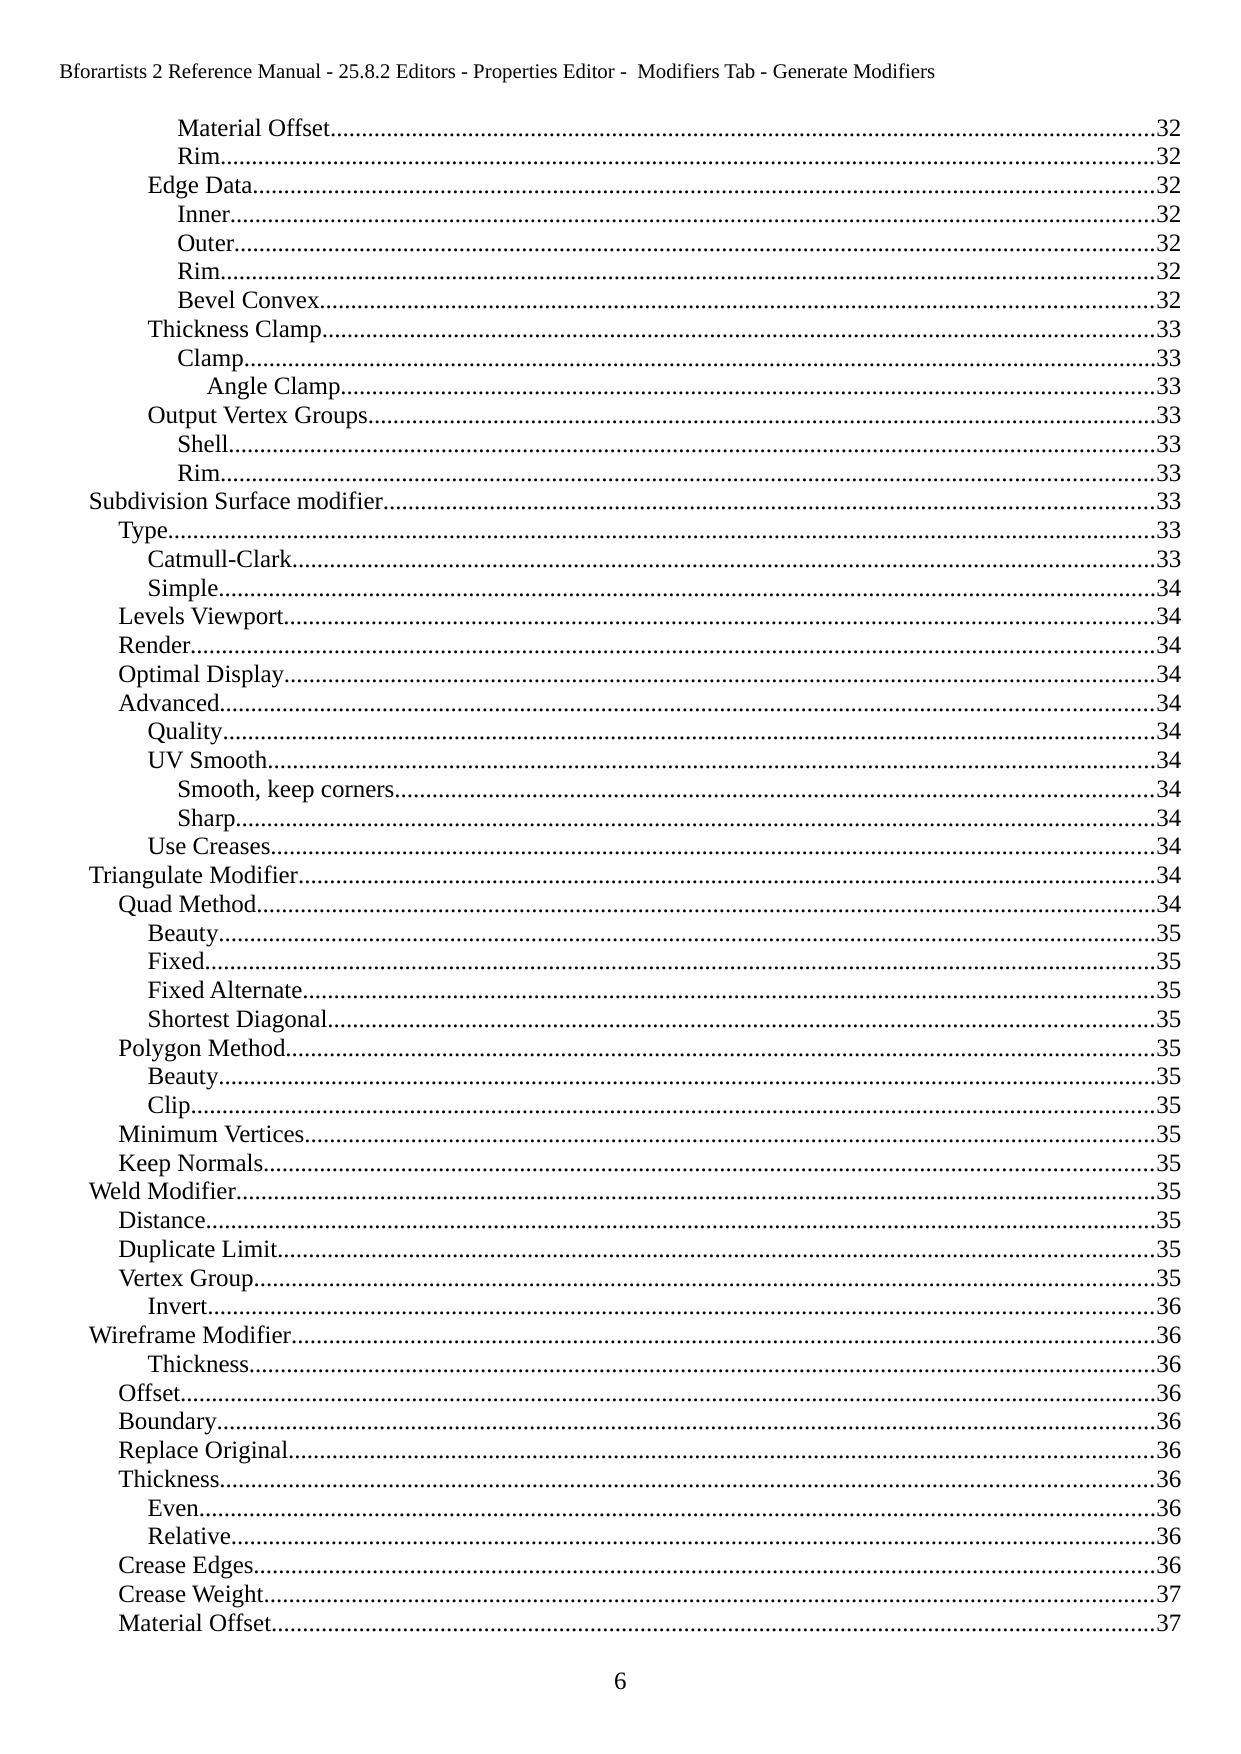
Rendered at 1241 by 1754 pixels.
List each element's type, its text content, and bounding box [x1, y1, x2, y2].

text UV Smooth 34 [147, 745, 1181, 774]
text Thickness Clamp 33 [147, 314, 1181, 343]
text Crease Edges 36 [118, 1550, 1181, 1579]
text Angle Clamp 33 [206, 371, 1181, 400]
text Bevel Convex 32 [177, 285, 1181, 314]
text Inner 32 [177, 199, 1181, 228]
text Boundary 36 [118, 1406, 1181, 1435]
text Subdivision Surface modifier 33 [88, 486, 1181, 515]
text Output Vertex Groups 33 [147, 400, 1181, 429]
text Edge Data 32 [147, 170, 1181, 199]
text Invert 36 [147, 1291, 1181, 1320]
text Polygon Method 35 [118, 1033, 1181, 1061]
text Fixed Alternate 35 [147, 975, 1181, 1004]
text Wireframe Modifier 36 [88, 1320, 1181, 1349]
text Rim 32 [177, 141, 1181, 170]
text Type 33 [118, 515, 1181, 544]
text Render 34 [118, 630, 1181, 659]
text Relative 36 [147, 1521, 1181, 1550]
text Shell 33 [177, 429, 1181, 458]
text Outer 32 [177, 228, 1181, 256]
text Minimum Vertices 35 [118, 1119, 1181, 1148]
text Vertex Group 35 [118, 1263, 1181, 1291]
text Shortest Diagonal 35 [147, 1004, 1181, 1033]
text Quality 34 [147, 716, 1181, 745]
text Replace Original 36 [118, 1435, 1181, 1464]
text Use Creases 34 [147, 831, 1181, 860]
text Simple 34 [147, 573, 1181, 601]
text Beauty 35 [147, 918, 1181, 946]
text Distance 35 [118, 1205, 1181, 1234]
text Optimal Display 34 [118, 659, 1181, 688]
text Triangulate Modifier 34 [88, 860, 1181, 889]
text Thickness 36 [147, 1349, 1181, 1378]
text Rim 33 [177, 458, 1181, 486]
text Clip 35 [147, 1090, 1181, 1119]
text Levels Viewport 34 [118, 601, 1181, 630]
text Smooth, keep corners 34 [177, 774, 1181, 803]
text Material Offset 37 [118, 1608, 1181, 1636]
text Beauty 35 [147, 1061, 1181, 1090]
text Rim 32 [177, 256, 1181, 285]
text Duplicate Limit 35 [118, 1234, 1181, 1263]
text Material Offset 32 [177, 113, 1181, 141]
text Keep Normals 35 [118, 1148, 1181, 1176]
text Weld Modifier 35 [88, 1176, 1181, 1205]
text Offset 36 [118, 1378, 1181, 1406]
text Clamp 33 [177, 343, 1181, 371]
text Sharp 34 [177, 803, 1181, 831]
text Crease Weight 37 [118, 1579, 1181, 1608]
text Fixed 35 [147, 946, 1181, 975]
text Advanced 34 [118, 688, 1181, 716]
text Quad Method 34 [118, 889, 1181, 918]
text Thickness 36 [118, 1464, 1181, 1493]
text Catmull-Clark 33 [147, 544, 1181, 573]
text Even 36 [147, 1493, 1181, 1521]
